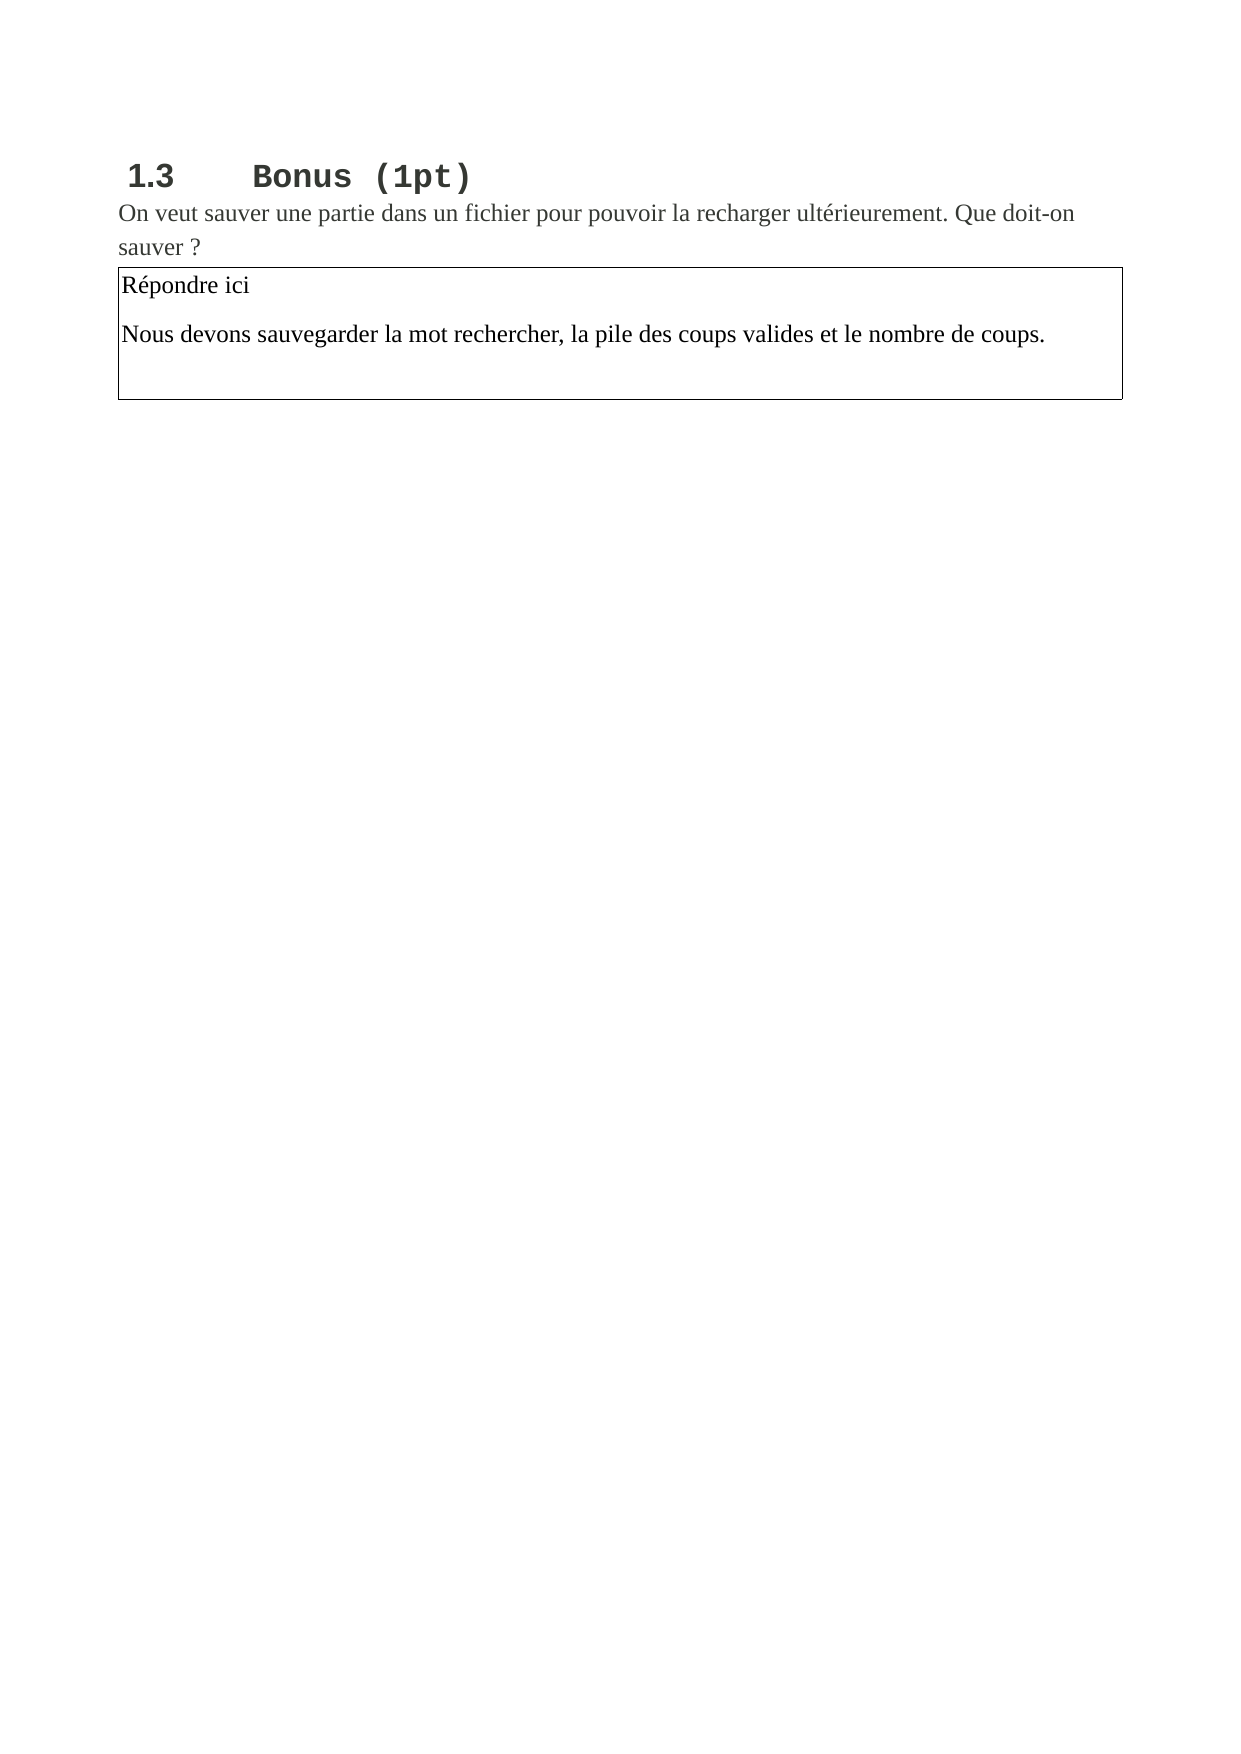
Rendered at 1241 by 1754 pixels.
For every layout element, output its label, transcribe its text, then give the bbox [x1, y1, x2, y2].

text Répondre ici [119, 268, 1122, 298]
text Nous devons sauvegarder la mot rechercher, la pile des coups valides et le nombre de coups. [119, 316, 1122, 348]
subtitle Bonus (1pt) [118, 156, 1122, 198]
text On veut sauver une partie dans un fichier pour pouvoir la recharger ultérieurement. Que doit-on sauver ? [118, 198, 1122, 261]
